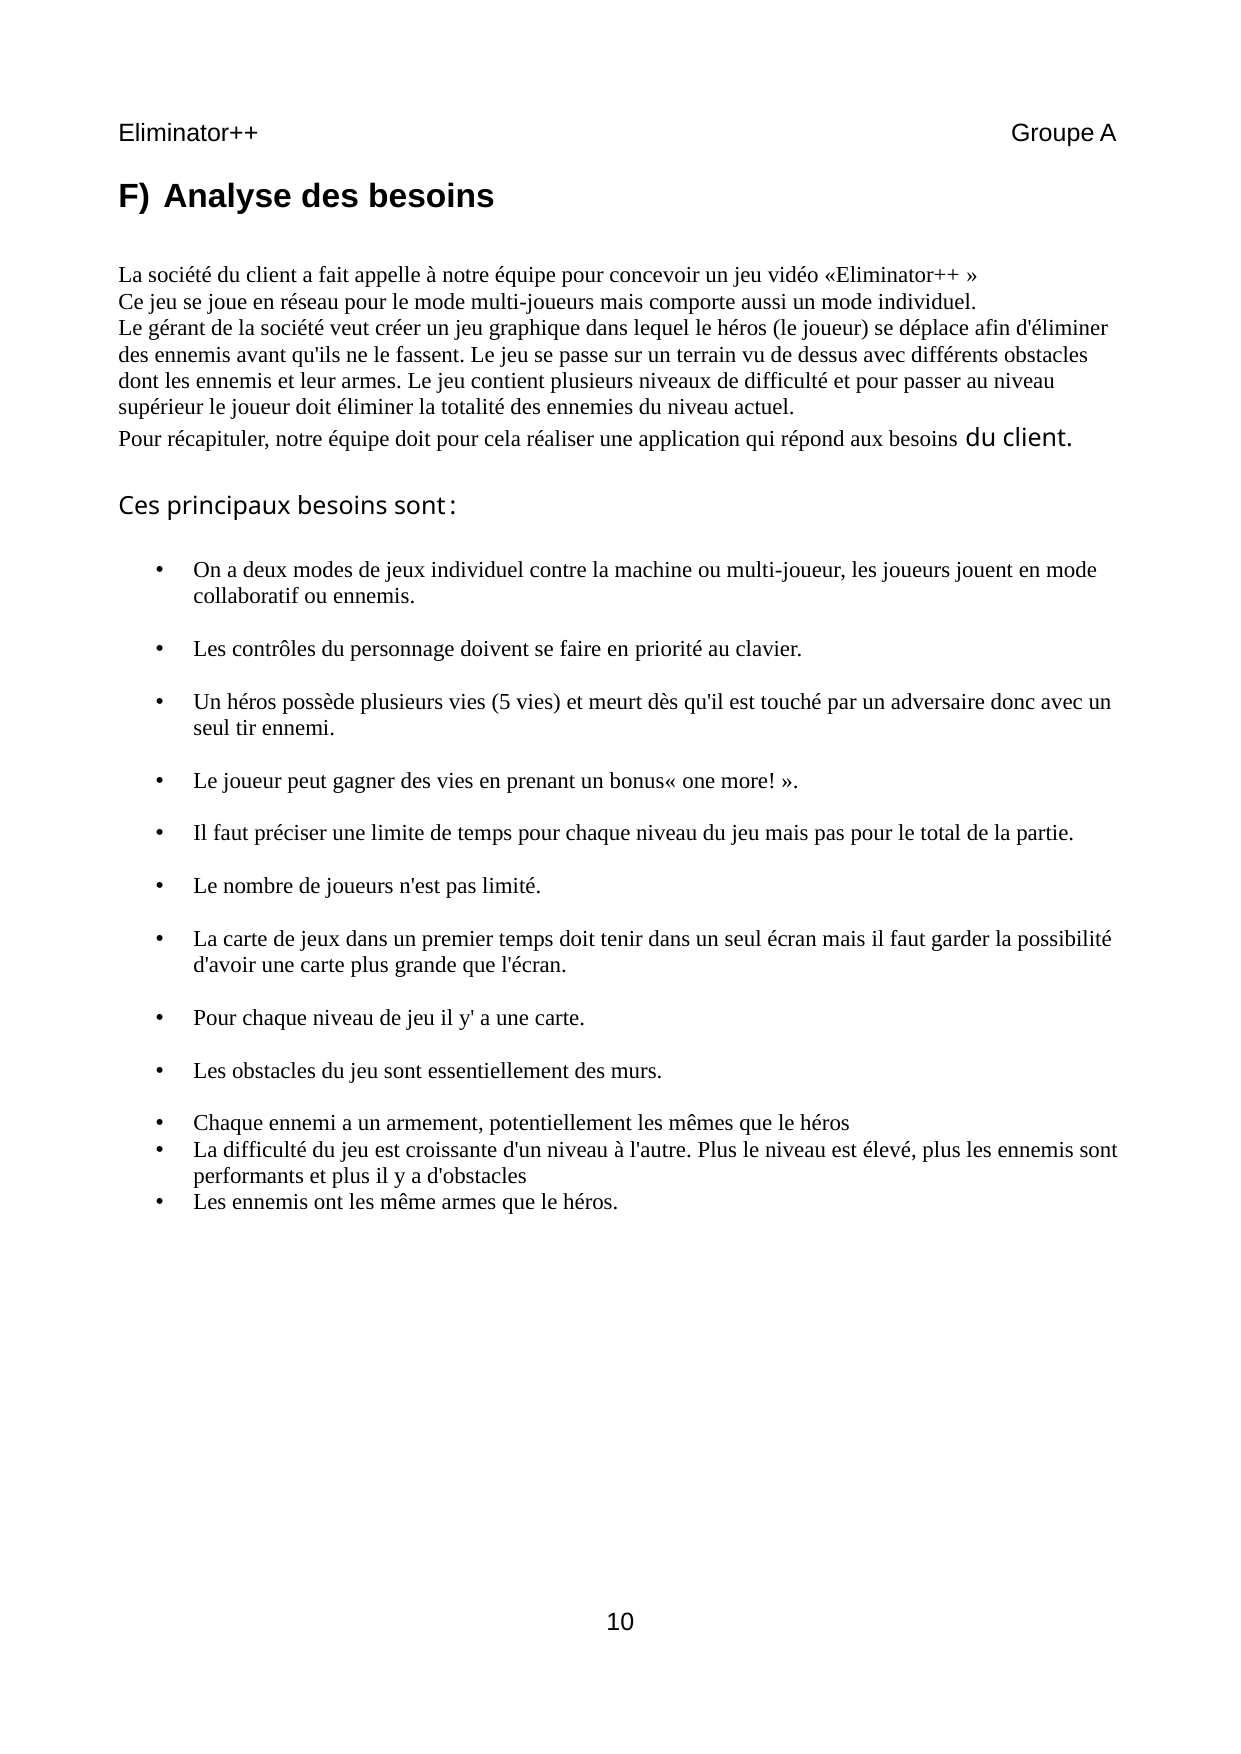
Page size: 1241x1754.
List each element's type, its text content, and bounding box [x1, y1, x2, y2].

list Pour chaque niveau de jeu il y' a une carte. [156, 1004, 1122, 1030]
list On a deux modes de jeux individuel contre la machine ou multi-joueur, les joueurs jouent en mode collaboratif ou ennemis. [156, 556, 1122, 609]
text Le gérant de la société veut créer un jeu graphique dans lequel le héros (le joueur) se déplace afin d'éliminer des ennemis avant qu'ils ne le fassent. Le jeu se passe sur un terrain vu de dessus avec différents obstacles dont les ennemis et leur armes. Le jeu contient plusieurs niveaux de difficulté et pour passer au niveau supérieur le joueur doit éliminer la totalité des ennemies du niveau actuel. [118, 314, 1122, 420]
list Le joueur peut gagner des vies en prenant un bonus« one more! ». [156, 767, 1122, 793]
subtitle Analyse des besoins [118, 176, 1122, 215]
list Un héros possède plusieurs vies (5 vies) et meurt dès qu'il est touché par un adversaire donc avec un seul tir ennemi. [156, 688, 1122, 740]
text Ce jeu se joue en réseau pour le mode multi-joueurs mais comporte aussi un mode individuel. [118, 288, 1122, 314]
list La difficulté du jeu est croissante d'un niveau à l'autre. Plus le niveau est élevé, plus les ennemis sont performants et plus il y a d'obstacles [156, 1136, 1122, 1188]
list Les obstacles du jeu sont essentiellement des murs. [156, 1057, 1122, 1083]
list Le nombre de joueurs n'est pas limité. [156, 872, 1122, 898]
text Pour récapituler, notre équipe doit pour cela réaliser une application qui répond aux besoins du client. [118, 420, 1122, 454]
list Il faut préciser une limite de temps pour chaque niveau du jeu mais pas pour le total de la partie. [156, 819, 1122, 846]
list Les contrôles du personnage doivent se faire en priorité au clavier. [156, 635, 1122, 661]
text Ces principaux besoins sont : [118, 488, 1122, 522]
text La société du client a fait appelle à notre équipe pour concevoir un jeu vidéo «Eliminator++ » [118, 262, 1122, 288]
list Chaque ennemi a un armement, potentiellement les mêmes que le héros [156, 1109, 1122, 1136]
list Les ennemis ont les même armes que le héros. [156, 1188, 1122, 1215]
list La carte de jeux dans un premier temps doit tenir dans un seul écran mais il faut garder la possibilité d'avoir une carte plus grande que l'écran. [156, 925, 1122, 978]
